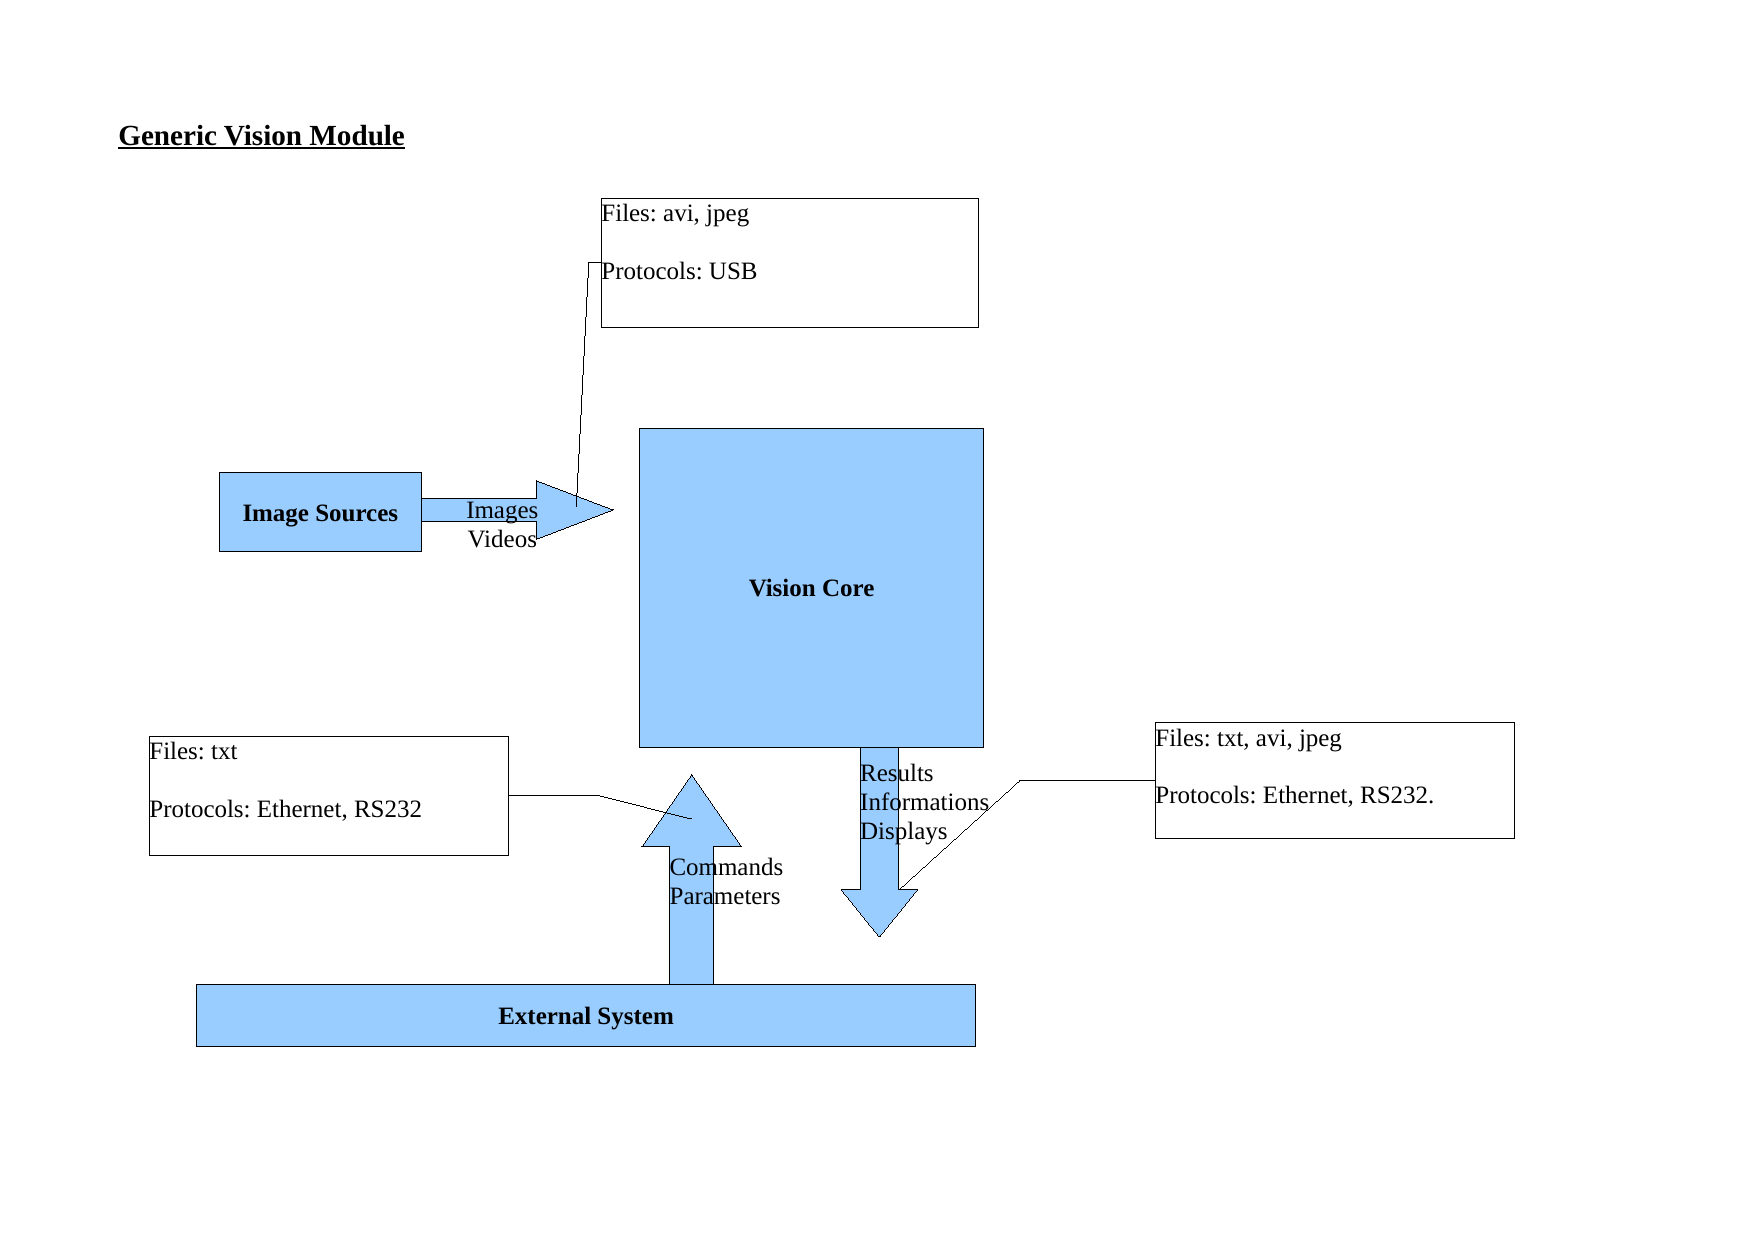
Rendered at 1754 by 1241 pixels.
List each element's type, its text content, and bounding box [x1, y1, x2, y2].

text Generic Vision Module [118, 118, 1636, 152]
